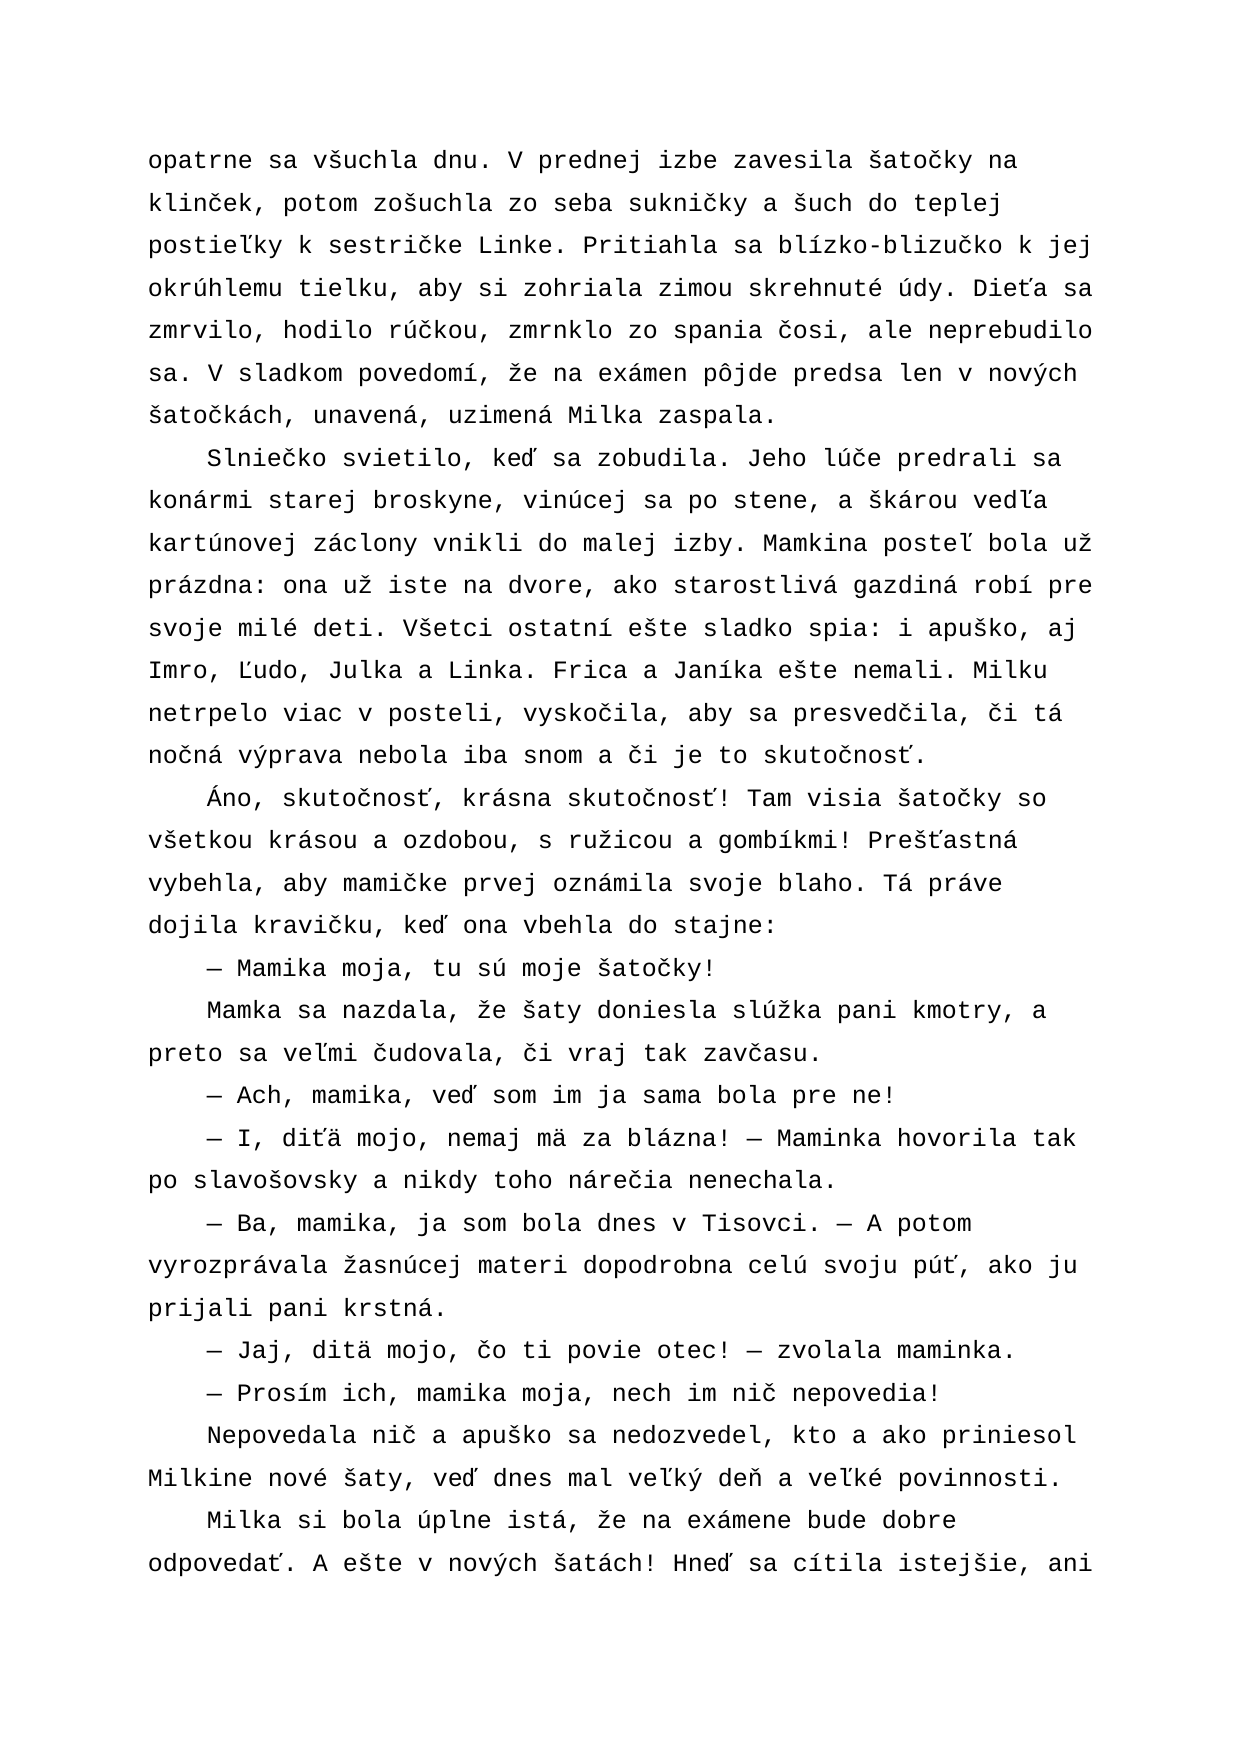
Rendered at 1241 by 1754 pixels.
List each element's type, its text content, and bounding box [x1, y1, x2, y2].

text Mamka sa nazdala, že šaty doniesla slúžka pani kmotry, a preto sa veľmi čudovala, či vraj tak zavčasu. [148, 998, 1093, 1068]
text Slniečko svietilo, keď sa zobudila. Jeho lúče predrali sa konármi starej broskyne, vinúcej sa po stene, a škárou vedľa kartúnovej záclony vnikli do malej izby. Mamkina posteľ bola už prázdna: ona už iste na dvore, ako starostlivá gazdiná robí pre svoje milé deti. Všetci ostatní ešte sladko spia: i apuško, aj Imro, Ľudo, Julka a Linka. Frica a Janíka ešte nemali. Milku netrpelo viac v posteli, vyskočila, aby sa presvedčila, či tá nočná výprava nebola iba snom a či je to skutočnosť. [148, 445, 1093, 771]
text — Ba, mamika, ja som bola dnes v Tisovci. — A potom vyrozprávala žasnúcej materi dopodrobna celú svoju púť, ako ju prijali pani krstná. [148, 1210, 1093, 1323]
text opatrne sa všuchla dnu. V prednej izbe zavesila šatočky na klinček, potom zošuchla zo seba sukničky a šuch do teplej postieľky k sestričke Linke. Pritiahla sa blízko-blizučko k jej okrúhlemu tielku, aby si zohriala zimou skrehnuté údy. Dieťa sa zmrvilo, hodilo rúčkou, zmrnklo zo spania čosi, ale neprebudilo sa. V sladkom povedomí, že na exámen pôjde predsa len v nových šatočkách, unavená, uzimená Milka zaspala. [148, 148, 1093, 431]
text — Mamika moja, tu sú moje šatočky! [148, 955, 1093, 983]
text Nepovedala nič a apuško sa nedozvedel, kto a ako priniesol Milkine nové šaty, veď dnes mal veľký deň a veľké povinnosti. [148, 1423, 1093, 1493]
text Áno, skutočnosť, krásna skutočnosť! Tam visia šatočky so všetkou krásou a ozdobou, s ružicou a gombíkmi! Prešťastná vybehla, aby mamičke prvej oznámila svoje blaho. Tá práve dojila kravičku, keď ona vbehla do stajne: [148, 785, 1093, 941]
text — Jaj, ditä mojo, čo ti povie otec! — zvolala maminka. [148, 1338, 1093, 1366]
text — I, diťä mojo, nemaj mä za blázna! — Maminka hovorila tak po slavošovsky a nikdy toho nárečia nenechala. [148, 1125, 1093, 1196]
text — Ach, mamika, veď som im ja sama bola pre ne! [148, 1083, 1093, 1111]
text Milka si bola úplne istá, že na exámene bude dobre odpovedať. A ešte v nových šatách! Hneď sa cítila istejšie, ani [148, 1508, 1093, 1578]
text — Prosím ich, mamika moja, nech im nič nepovedia! [148, 1380, 1093, 1408]
